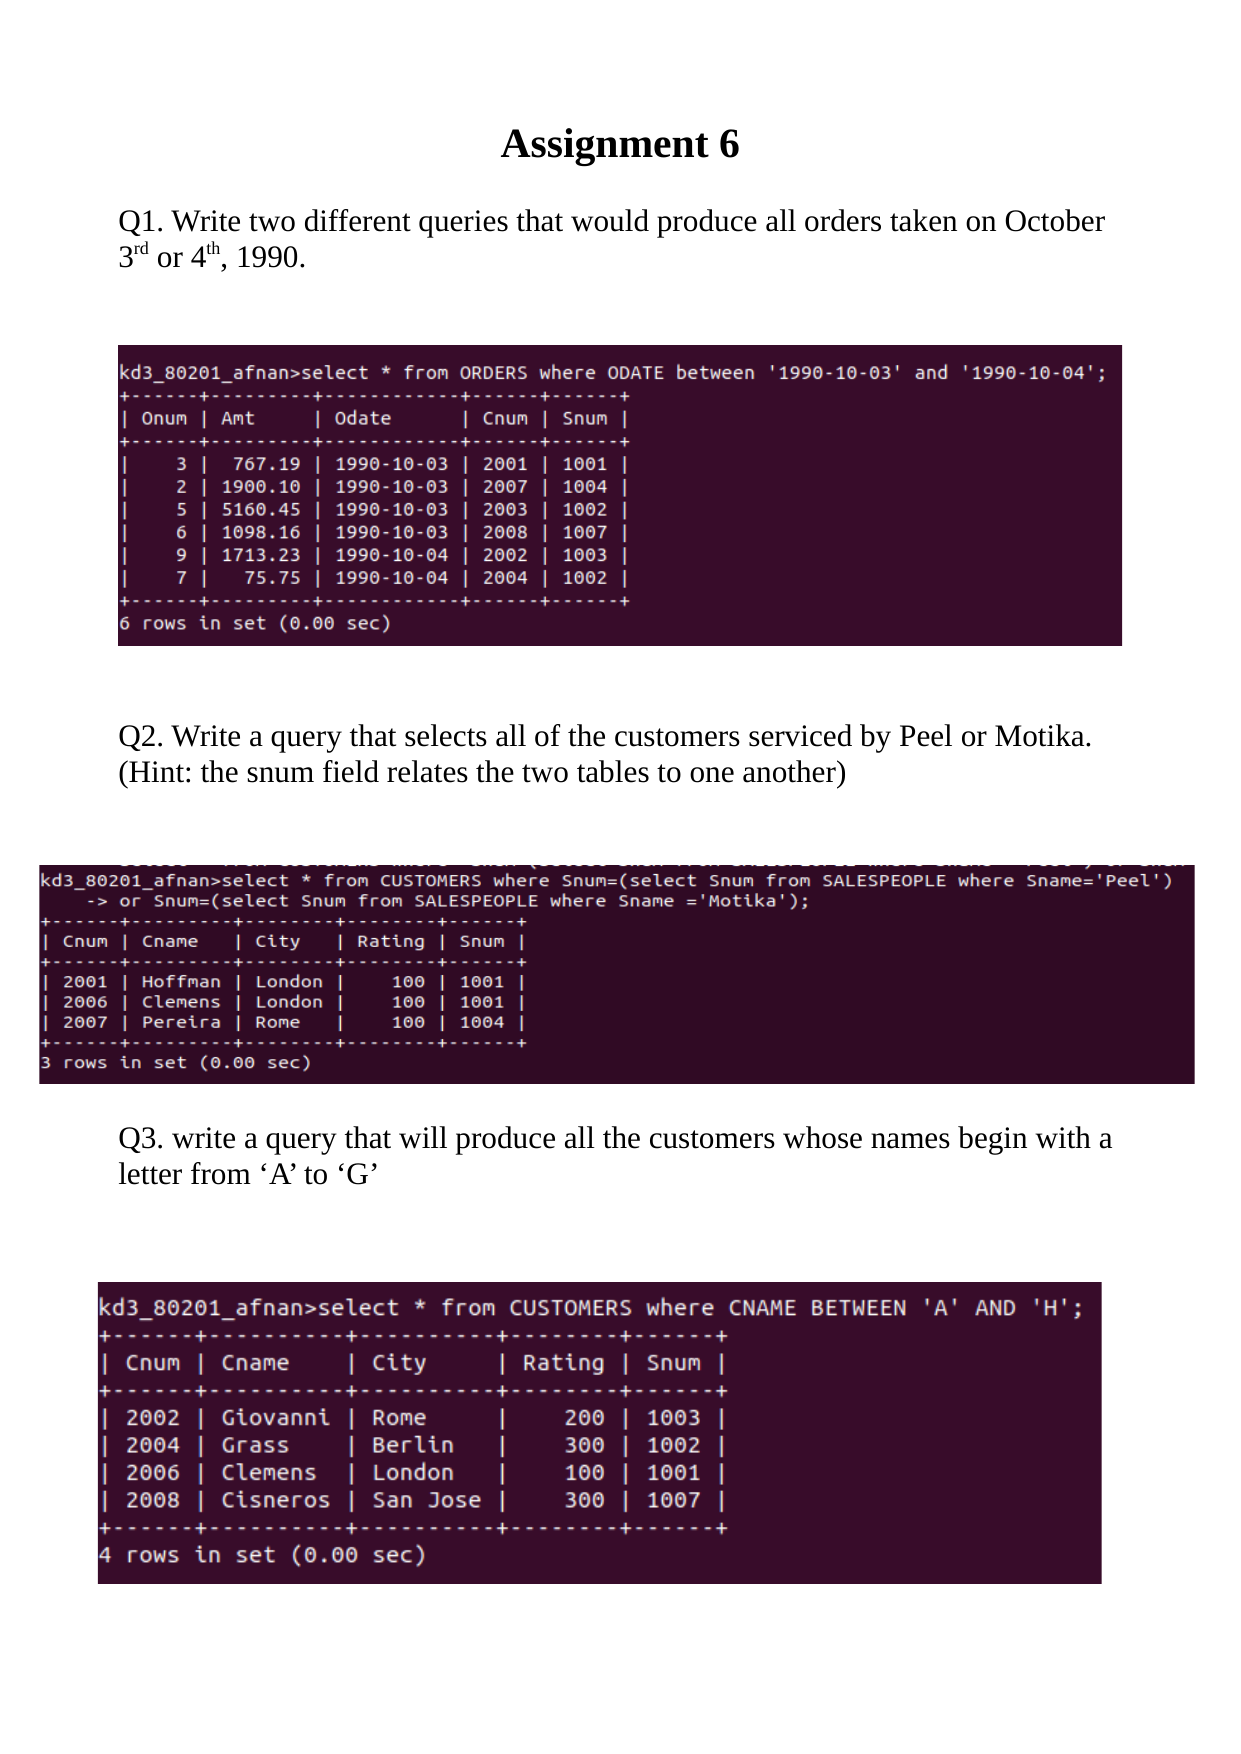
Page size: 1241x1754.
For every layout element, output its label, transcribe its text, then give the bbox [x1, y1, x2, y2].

picture [97, 1282, 1102, 1584]
text Q3. write a query that will produce all the customers whose names begin with a letter from ‘A’ to ‘G’ [118, 1119, 1122, 1191]
text Q1. Write two different queries that would produce all orders taken on October 3rd or 4th, 1990. [118, 202, 1122, 274]
text Q2. Write a query that selects all of the customers serviced by Peel or Motika. (Hint: the snum field relates the two tables to one another) [118, 718, 1122, 789]
picture [118, 345, 1123, 646]
picture [39, 865, 1195, 1084]
text Assignment 6 [118, 118, 1122, 166]
